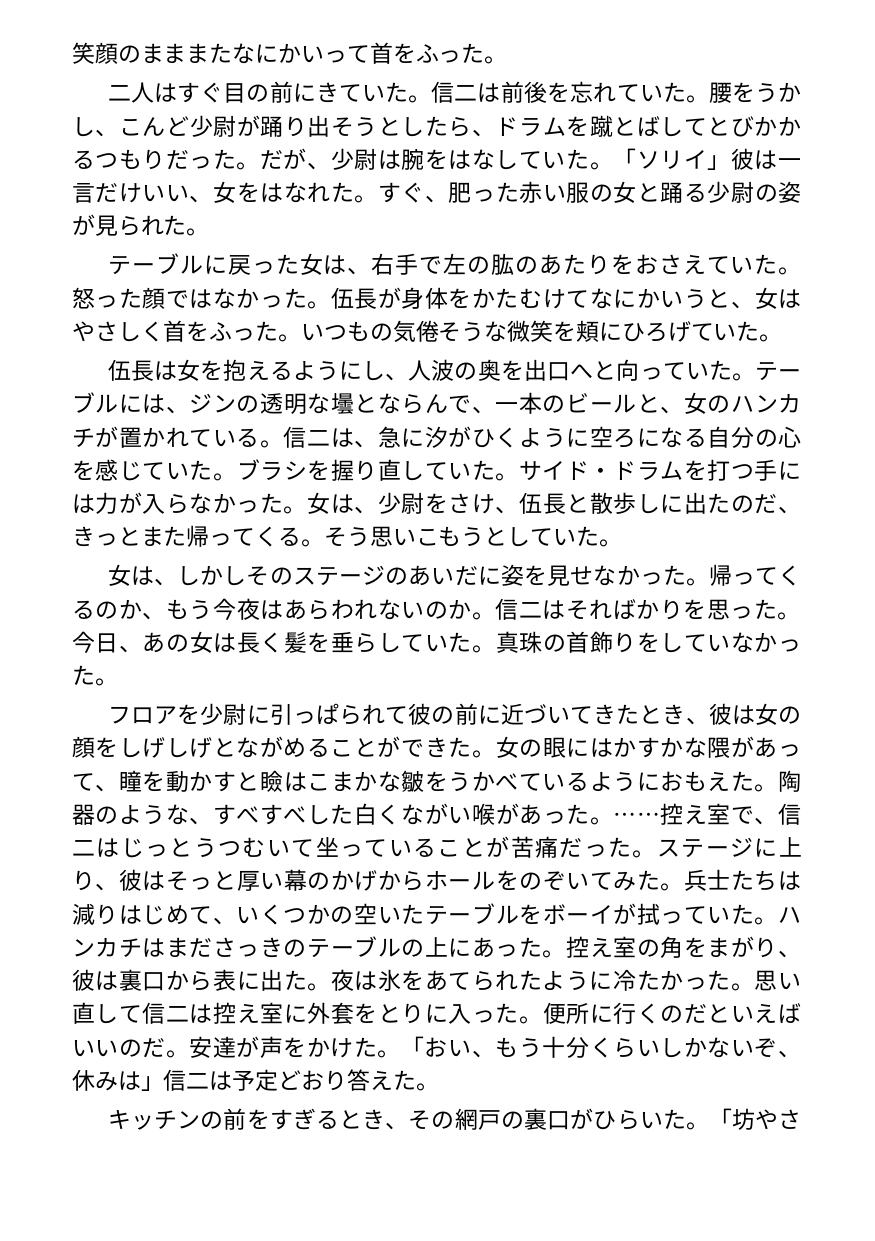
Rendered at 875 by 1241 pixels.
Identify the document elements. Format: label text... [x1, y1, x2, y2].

text 二人はすぐ目の前にきていた。信二は前後を忘れていた。腰をうかし、こんど少尉が踊り出そうとしたら、ドラムを蹴とばしてとびかかるつもりだった。だが、少尉は腕をはなしていた。「ソリイ」彼は一言だけいい、女をはなれた。すぐ、肥った赤い服の女と踊る少尉の姿が見られた。 [72, 75, 802, 241]
text キッチンの前をすぎるとき、その網戸の裏口がひらいた。「坊やさ [72, 1102, 802, 1135]
text 伍長は女を抱えるようにし、人波の奥を出口へと向っていた。テーブルには、ジンの透明な壜とならんで、一本のビールと、女のハンカチが置かれている。信二は、急に汐がひくように空ろになる自分の心を感じていた。ブラシを握り直していた。サイド・ドラムを打つ手には力が入らなかった。女は、少尉をさけ、伍長と散歩しに出たのだ、きっとまた帰ってくる。そう思いこもうとしていた。 [72, 353, 802, 552]
text フロアを少尉に引っぱられて彼の前に近づいてきたとき、彼は女の顔をしげしげとながめることができた。女の眼にはかすかな隈があって、瞳を動かすと瞼はこまかな皺をうかべているようにおもえた。陶器のような、すべすべした白くながい喉があった。……控え室で、信二はじっとうつむいて坐っていることが苦痛だった。ステージに上り、彼はそっと厚い幕のかげからホールをのぞいてみた。兵士たちは減りはじめて、いくつかの空いたテーブルをボーイが拭っていた。ハンカチはまださっきのテーブルの上にあった。控え室の角をまがり、彼は裏口から表に出た。夜は氷をあてられたように冷たかった。思い直して信二は控え室に外套をとりに入った。便所に行くのだといえばいいのだ。安達が声をかけた。「おい、もう十分くらいしかないぞ、休みは」信二は予定どおり答えた。 [72, 697, 802, 1096]
text テーブルに戻った女は、右手で左の肱のあたりをおさえていた。怒った顔ではなかった。伍長が身体をかたむけてなにかいうと、女はやさしく首をふった。いつもの気倦そうな微笑を頬にひろげていた。 [72, 247, 802, 347]
text 女は、しかしそのステージのあいだに姿を見せなかった。帰ってくるのか、もう今夜はあらわれないのか。信二はそればかりを思った。今日、あの女は長く髪を垂らしていた。真珠の首飾りをしていなかった。 [72, 558, 802, 691]
text 笑顔のまままたなにかいって首をふった。 [72, 36, 802, 69]
